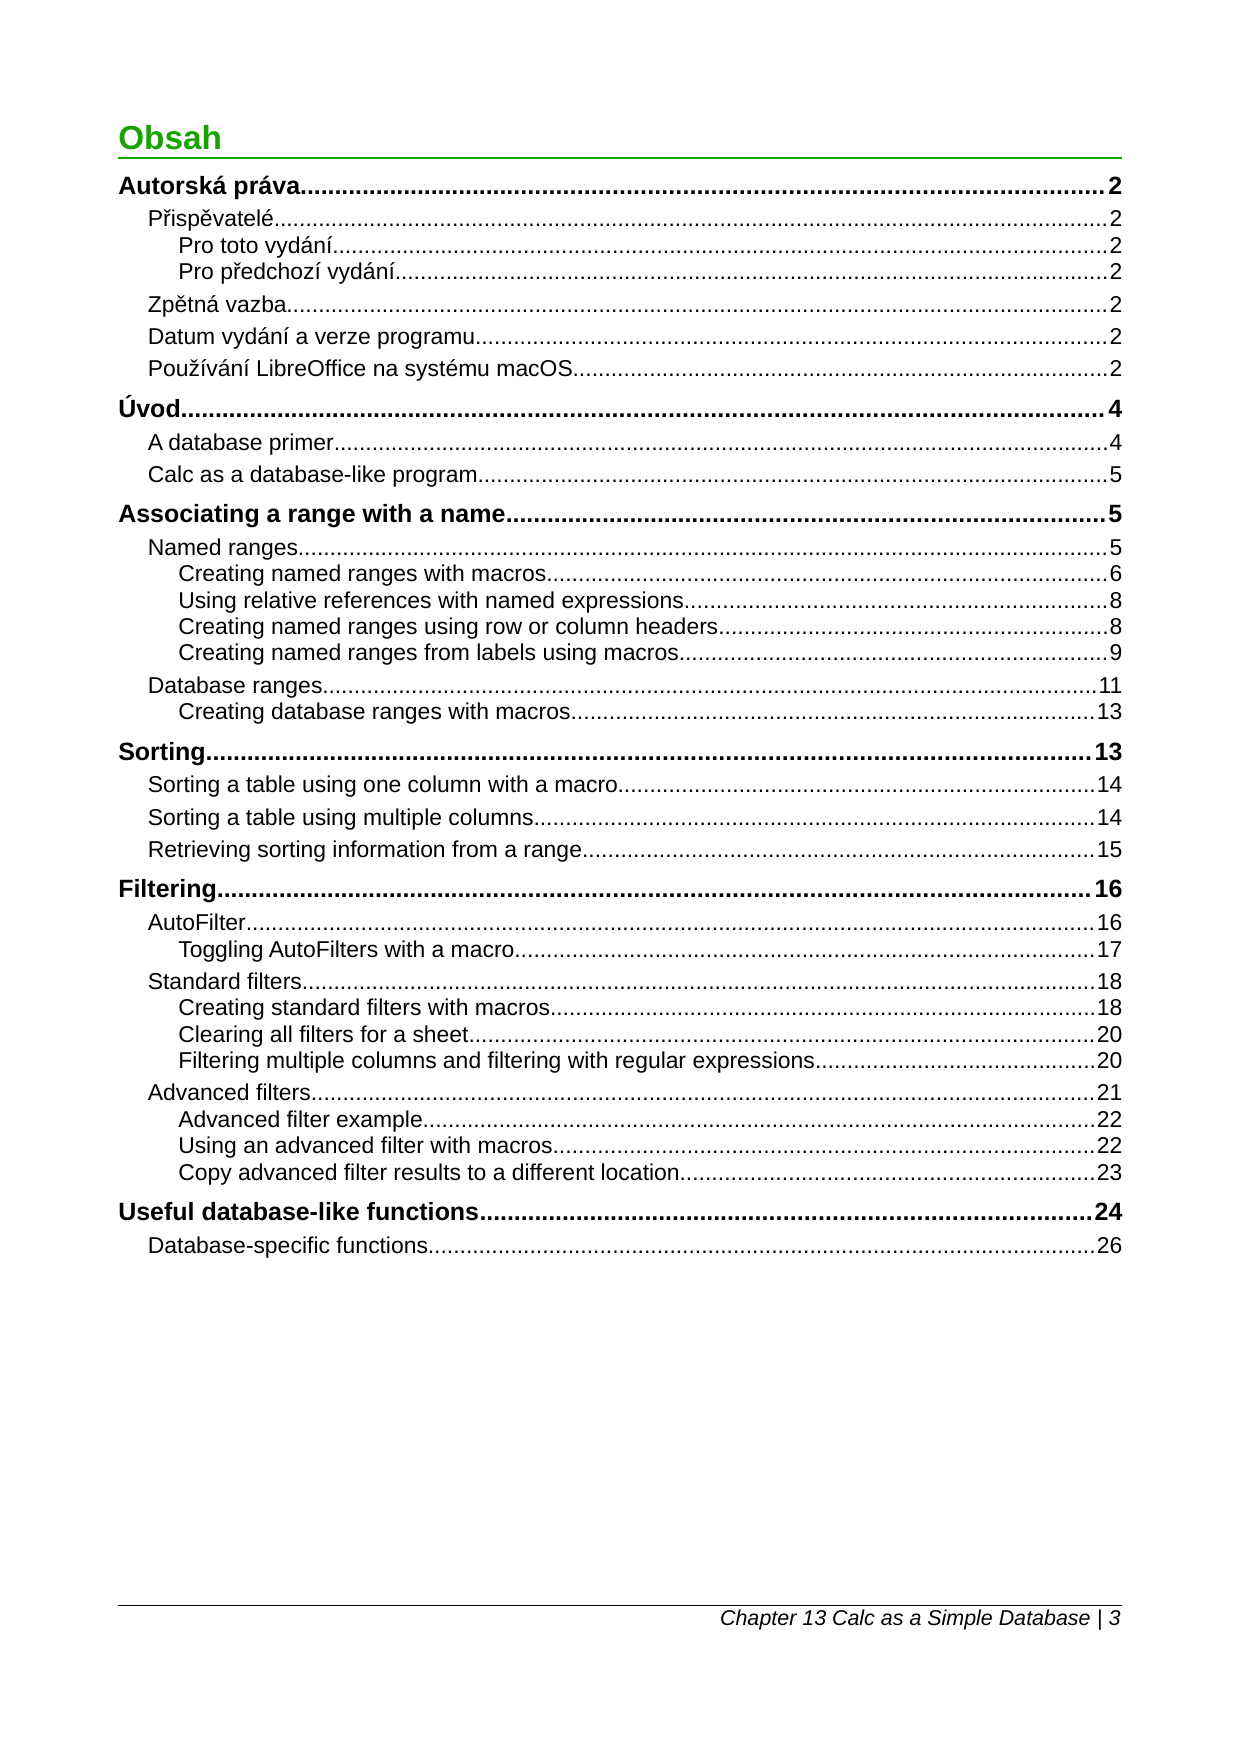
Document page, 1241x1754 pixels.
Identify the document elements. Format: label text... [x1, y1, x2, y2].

text Filtering 16 [118, 874, 1122, 903]
text Calc as a database-like program 5 [148, 461, 1122, 487]
text Sorting a table using one column with a macro 14 [148, 771, 1122, 798]
text Advanced filters 21 [148, 1079, 1122, 1106]
text Using relative references with named expressions 8 [178, 587, 1122, 613]
text Pro toto vydání 2 [178, 232, 1122, 258]
text Retrieving sorting information from a range 15 [148, 836, 1122, 862]
text Přispěvatelé 2 [148, 205, 1122, 232]
text Toggling AutoFilters with a macro 17 [178, 936, 1122, 962]
text Datum vydání a verze programu 2 [148, 323, 1122, 349]
subtitle Obsah [118, 118, 1122, 157]
text Pro předchozí vydání 2 [178, 258, 1122, 284]
text Úvod 4 [118, 394, 1122, 422]
text Standard filters 18 [148, 968, 1122, 994]
text Database-specific functions 26 [148, 1232, 1122, 1258]
text A database primer 4 [148, 428, 1122, 455]
text Creating standard filters with macros 18 [178, 994, 1122, 1021]
text Associating a range with a name 5 [118, 499, 1122, 528]
text Creating named ranges with macros 6 [178, 560, 1122, 587]
text Creating named ranges using row or column headers 8 [178, 613, 1122, 639]
text Creating named ranges from labels using macros 9 [178, 639, 1122, 666]
text Sorting a table using multiple columns 14 [148, 804, 1122, 830]
text Autorská práva 2 [118, 171, 1122, 199]
text Filtering multiple columns and filtering with regular expressions 20 [178, 1047, 1122, 1073]
text Advanced filter example 22 [178, 1106, 1122, 1132]
text Useful database-like functions 24 [118, 1197, 1122, 1226]
text Using an advanced filter with macros 22 [178, 1132, 1122, 1158]
text Copy advanced filter results to a different location 23 [178, 1158, 1122, 1185]
text Clearing all filters for a sheet 20 [178, 1021, 1122, 1047]
text AutoFilter 16 [148, 909, 1122, 936]
text Zpětná vazba 2 [148, 291, 1122, 317]
text Creating database ranges with macros 13 [178, 698, 1122, 724]
text Sorting 13 [118, 736, 1122, 765]
text Database ranges 11 [148, 672, 1122, 698]
text Používání LibreOffice na systému macOS 2 [148, 355, 1122, 382]
text Named ranges 5 [148, 534, 1122, 560]
